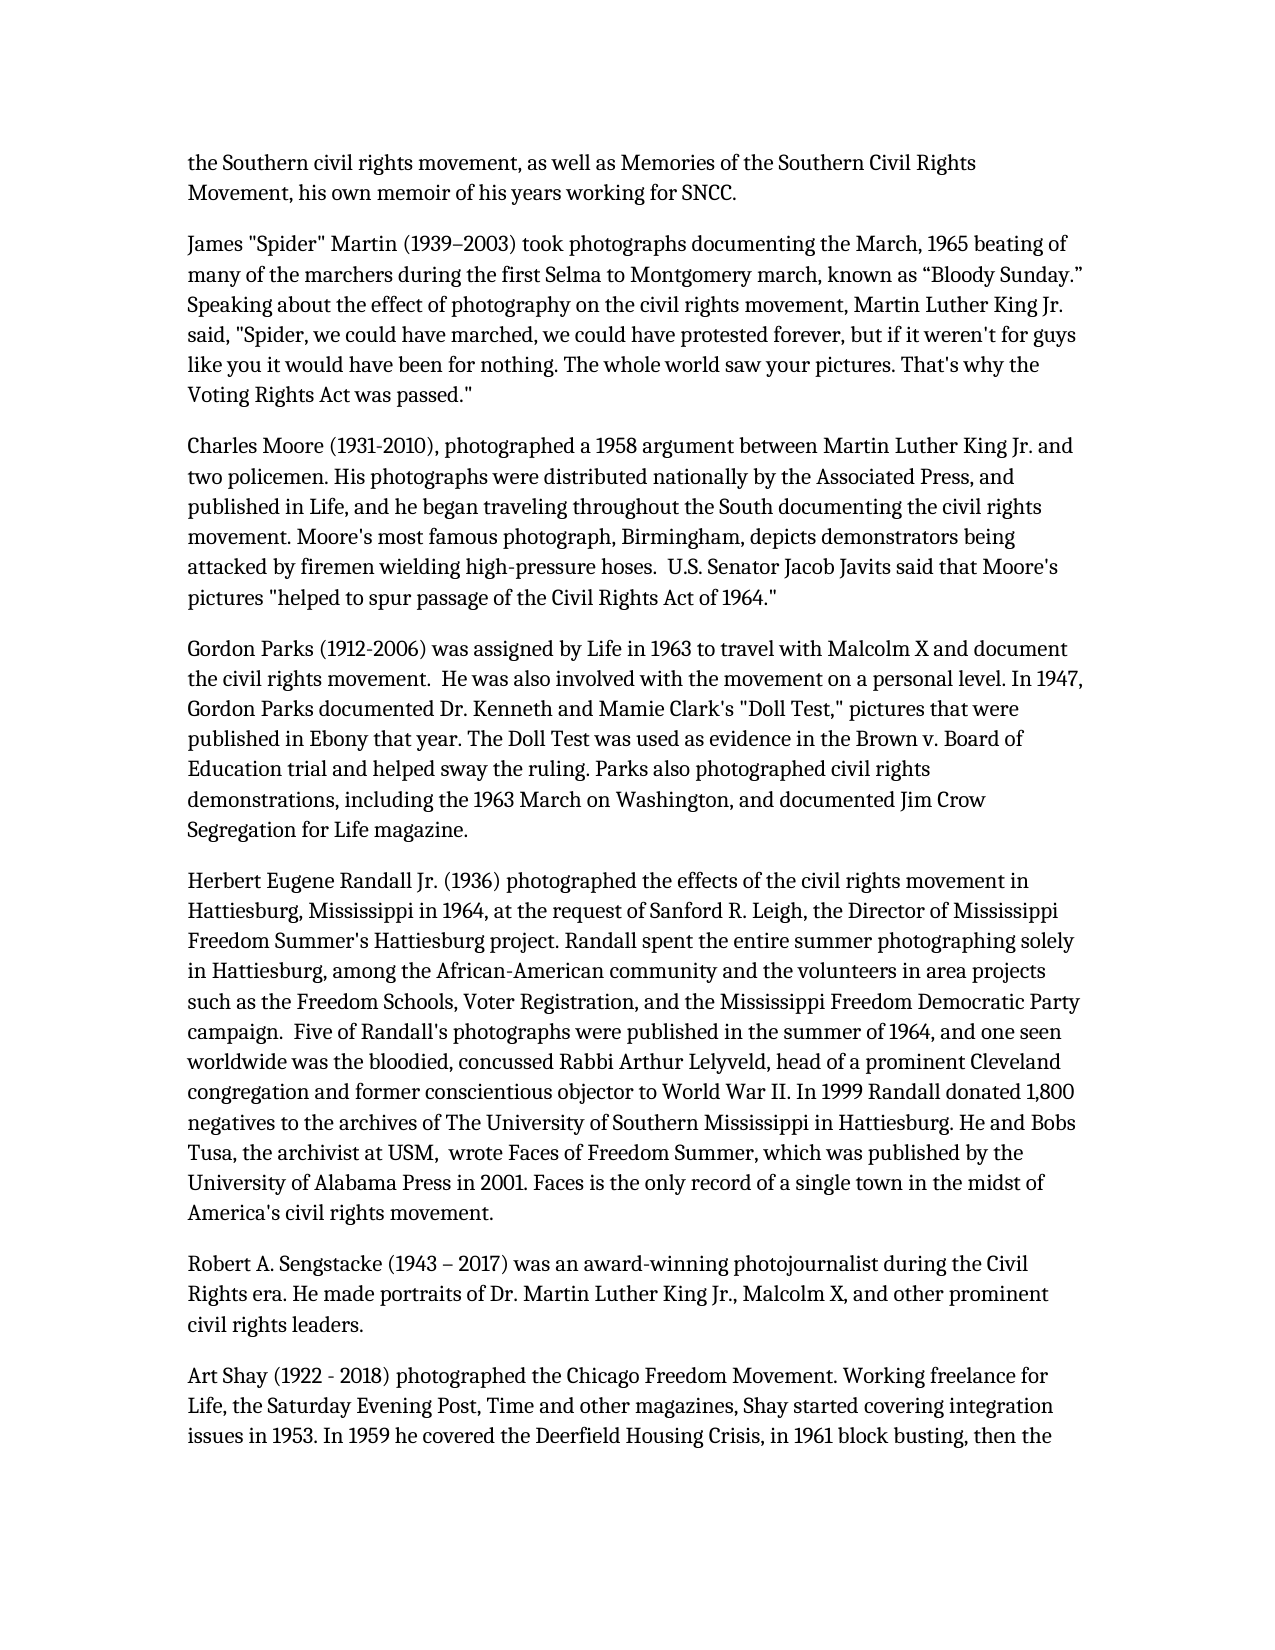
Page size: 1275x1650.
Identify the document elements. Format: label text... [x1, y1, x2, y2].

text Gordon Parks (1912-2006) was assigned by Life in 1963 to travel with Malcolm X and document the civil rights movement. He was also involved with the movement on a personal level. In 1947, Gordon Parks documented Dr. Kenneth and Mamie Clark's "Doll Test," pictures that were published in Ebony that year. The Doll Test was used as evidence in the Brown v. Board of Education trial and helped sway the ruling. Parks also photographed civil rights demonstrations, including the 1963 March on Washington, and documented Jim Crow Segregation for Life magazine. [187, 635, 1087, 843]
text James "Spider" Martin (1939–2003) took photographs documenting the March, 1965 beating of many of the marchers during the first Selma to Montgomery march, known as “Bloody Sunday.” Speaking about the effect of photography on the civil rights movement, Martin Luther King Jr. said, "Spider, we could have marched, we could have protested forever, but if it weren't for guys like you it would have been for nothing. The whole world saw your pictures. That's why the Voting Rights Act was passed." [187, 231, 1087, 409]
text the Southern civil rights movement, as well as Memories of the Southern Civil Rights Movement, his own memoir of his years working for SNCC. [187, 150, 1087, 207]
text Art Shay (1922 - 2018) photographed the Chicago Freedom Movement. Working freelance for Life, the Saturday Evening Post, Time and other magazines, Shay started covering integration issues in 1953. In 1959 he covered the Deerfield Housing Crisis, in 1961 block busting, then the [187, 1362, 1087, 1449]
text Herbert Eugene Randall Jr. (1936) photographed the effects of the civil rights movement in Hattiesburg, Mississippi in 1964, at the request of Sanford R. Leigh, the Director of Mississippi Freedom Summer's Hattiesburg project. Randall spent the entire summer photographing solely in Hattiesburg, among the African-American community and the volunteers in area projects such as the Freedom Schools, Voter Registration, and the Mississippi Freedom Democratic Party campaign. Five of Randall's photographs were published in the summer of 1964, and one seen worldwide was the bloodied, concussed Rabbi Arthur Lelyveld, head of a prominent Cleveland congregation and former conscientious objector to World War II. In 1999 Randall donated 1,800 negatives to the archives of The University of Southern Mississippi in Hattiesburg. He and Bobs Tusa, the archivist at USM, wrote Faces of Freedom Summer, which was published by the University of Alabama Press in 2001. Faces is the only record of a single town in the midst of America's civil rights movement. [187, 868, 1087, 1226]
text Robert A. Sengstacke (1943 – 2017) was an award-winning photojournalist during the Civil Rights era. He made portraits of Dr. Martin Luther King Jr., Malcolm X, and other prominent civil rights leaders. [187, 1251, 1087, 1338]
text Charles Moore (1931-2010), photographed a 1958 argument between Martin Luther King Jr. and two policemen. His photographs were distributed nationally by the Associated Press, and published in Life, and he began traveling throughout the South documenting the civil rights movement. Moore's most famous photograph, Birmingham, depicts demonstrators being attacked by firemen wielding high-pressure hoses. U.S. Senator Jacob Javits said that Moore's pictures "helped to spur passage of the Civil Rights Act of 1964." [187, 433, 1087, 611]
